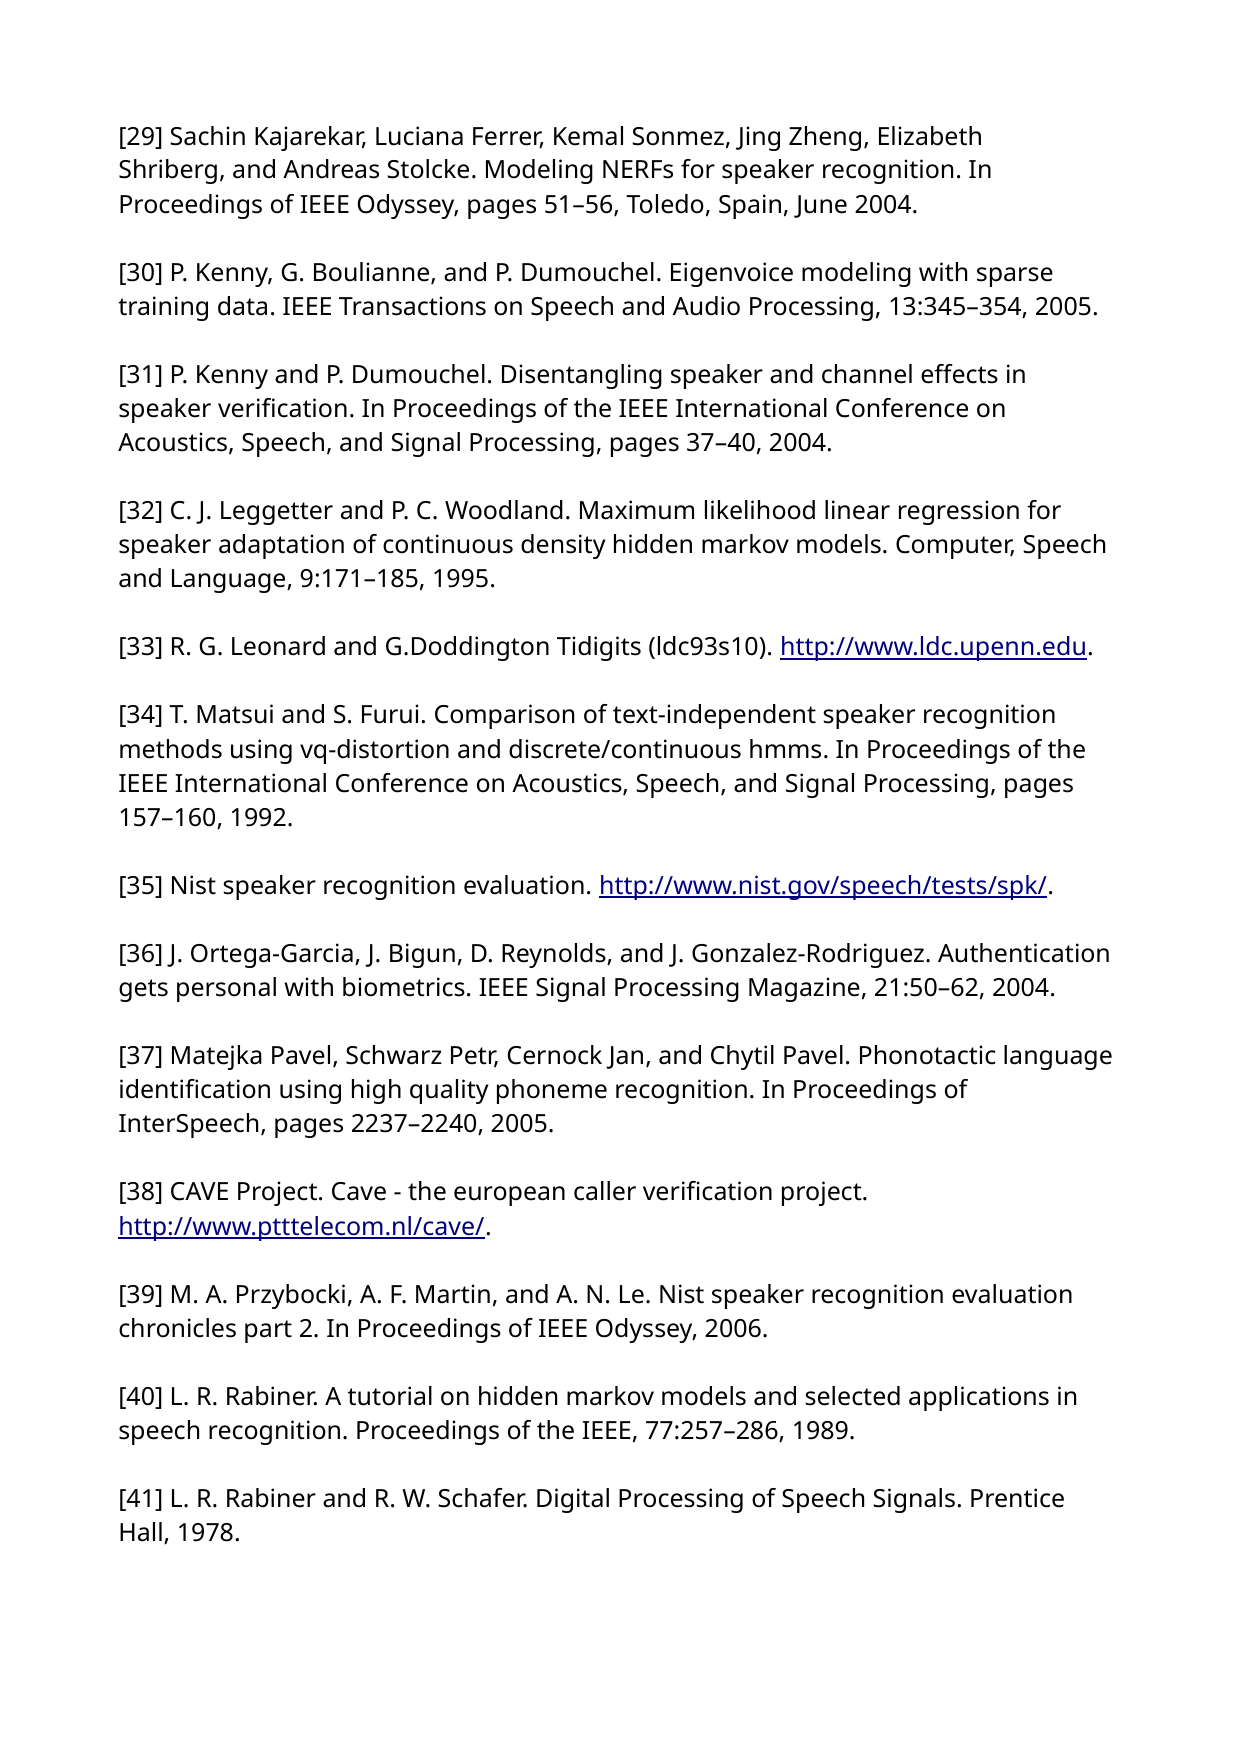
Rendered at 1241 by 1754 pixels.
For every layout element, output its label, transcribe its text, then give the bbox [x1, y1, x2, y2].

text [30] P. Kenny, G. Boulianne, and P. Dumouchel. Eigenvoice modeling with sparse training data. IEEE Transactions on Speech and Audio Processing, 13:345–354, 2005. [118, 254, 1122, 322]
text [39] M. A. Przybocki, A. F. Martin, and A. N. Le. Nist speaker recognition evaluation chronicles part 2. In Proceedings of IEEE Odyssey, 2006. [118, 1276, 1122, 1344]
text [34] T. Matsui and S. Furui. Comparison of text-independent speaker recognition methods using vq-distortion and discrete/continuous hmms. In Proceedings of the IEEE International Conference on Acoustics, Speech, and Signal Processing, pages 157–160, 1992. [118, 697, 1122, 833]
text Proceedings of IEEE Odyssey, pages 51–56, Toledo, Spain, June 2004. [118, 186, 1122, 220]
text speaker verification. In Proceedings of the IEEE International Conference on [118, 391, 1122, 425]
text [35] Nist speaker recognition evaluation. http://www.nist.gov/speech/tests/spk/. [118, 867, 1122, 902]
text [29] Sachin Kajarekar, Luciana Ferrer, Kemal Sonmez, Jing Zheng, Elizabeth [118, 118, 1122, 152]
text [33] R. G. Leonard and G.Doddington Tidigits (ldc93s10). http://www.ldc.upenn.edu. [118, 629, 1122, 663]
text Shriberg, and Andreas Stolcke. Modeling NERFs for speaker recognition. In [118, 152, 1122, 186]
text [31] P. Kenny and P. Dumouchel. Disentangling speaker and channel effects in [118, 357, 1122, 391]
text [36] J. Ortega-Garcia, J. Bigun, D. Reynolds, and J. Gonzalez-Rodriguez. Authentication gets personal with biometrics. IEEE Signal Processing Magazine, 21:50–62, 2004. [118, 936, 1122, 1004]
text [38] CAVE Project. Cave - the european caller verification project. http://www.ptttelecom.nl/cave/. [118, 1174, 1122, 1242]
text [41] L. R. Rabiner and R. W. Schafer. Digital Processing of Speech Signals. Prentice Hall, 1978. [118, 1481, 1122, 1549]
text [40] L. R. Rabiner. A tutorial on hidden markov models and selected applications in speech recognition. Proceedings of the IEEE, 77:257–286, 1989. [118, 1378, 1122, 1447]
text Acoustics, Speech, and Signal Processing, pages 37–40, 2004. [118, 425, 1122, 459]
text [37] Matejka Pavel, Schwarz Petr, Cernock Jan, and Chytil Pavel. Phonotactic language identification using high quality phoneme recognition. In Proceedings of InterSpeech, pages 2237–2240, 2005. [118, 1038, 1122, 1140]
text [32] C. J. Leggetter and P. C. Woodland. Maximum likelihood linear regression for speaker adaptation of continuous density hidden markov models. Computer, Speech and Language, 9:171–185, 1995. [118, 493, 1122, 595]
